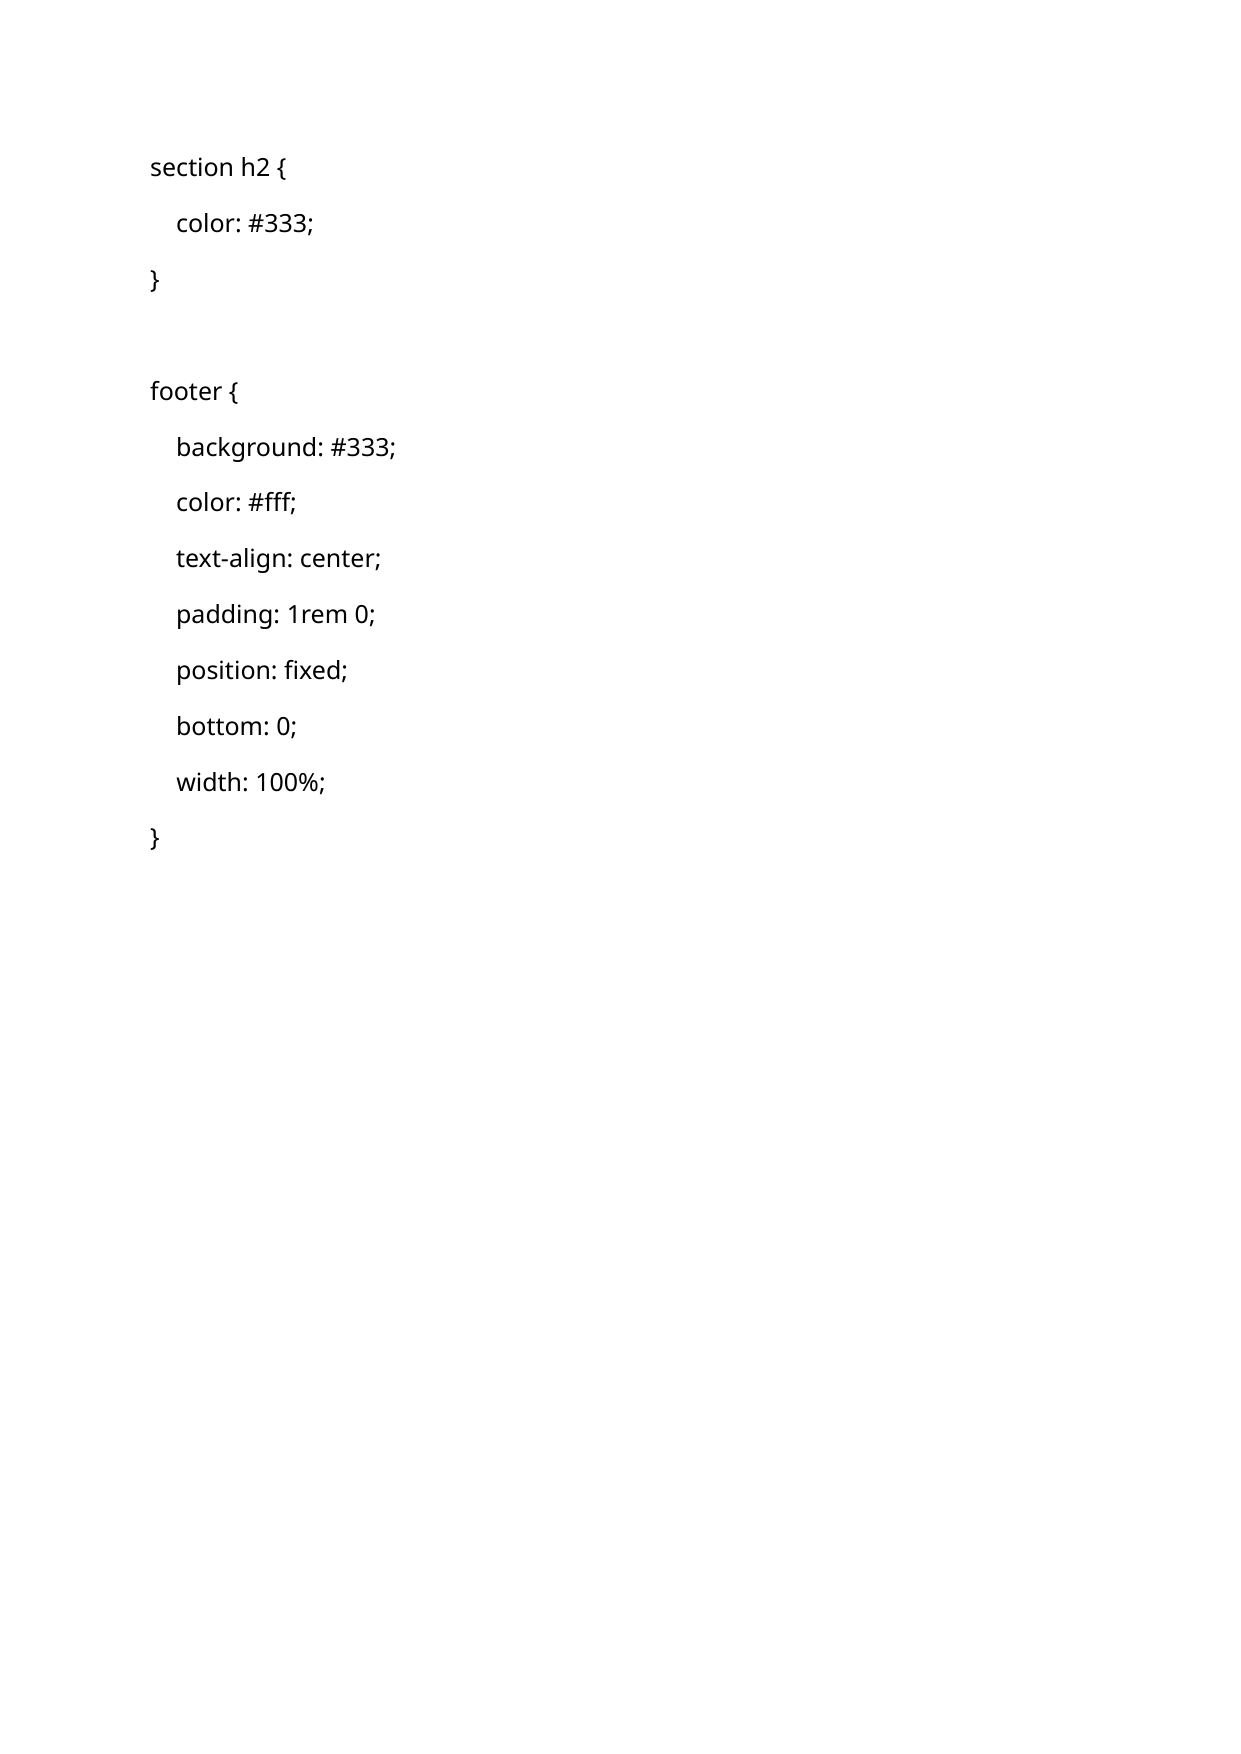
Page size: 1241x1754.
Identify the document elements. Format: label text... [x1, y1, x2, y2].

text } [150, 262, 1090, 296]
text section h2 { [150, 150, 1090, 184]
text background: #333; [150, 429, 1090, 463]
text padding: 1rem 0; [150, 597, 1090, 631]
text width: 100%; [150, 764, 1090, 798]
text color: #333; [150, 206, 1090, 240]
text } [150, 820, 1090, 854]
text bottom: 0; [150, 708, 1090, 742]
text text-align: center; [150, 541, 1090, 575]
text position: fixed; [150, 652, 1090, 687]
text footer { [150, 373, 1090, 407]
text color: #fff; [150, 485, 1090, 519]
